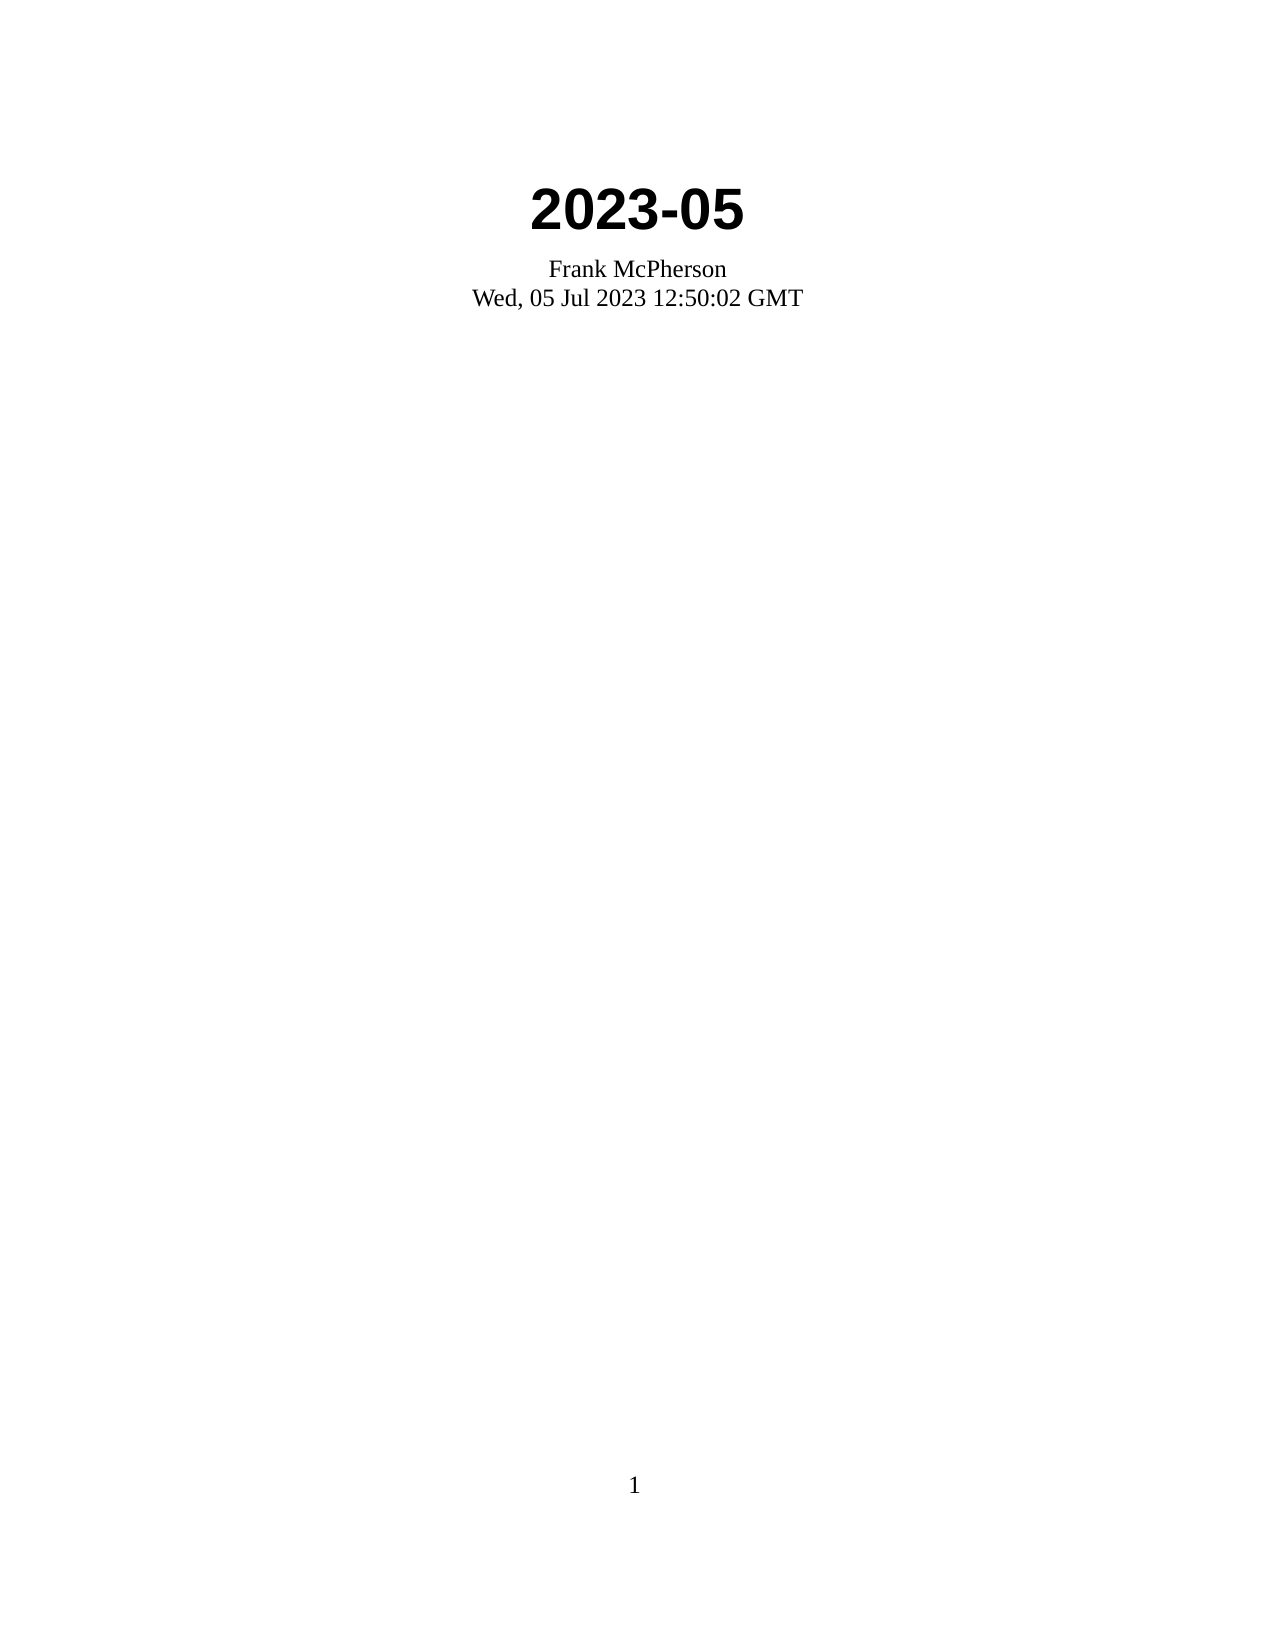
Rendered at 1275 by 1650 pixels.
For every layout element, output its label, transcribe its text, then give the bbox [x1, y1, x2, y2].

text Wed, 05 Jul 2023 12:50:02 GMT [150, 283, 1125, 312]
title 2023-05 [150, 175, 1125, 242]
text Frank McPherson [150, 254, 1125, 283]
